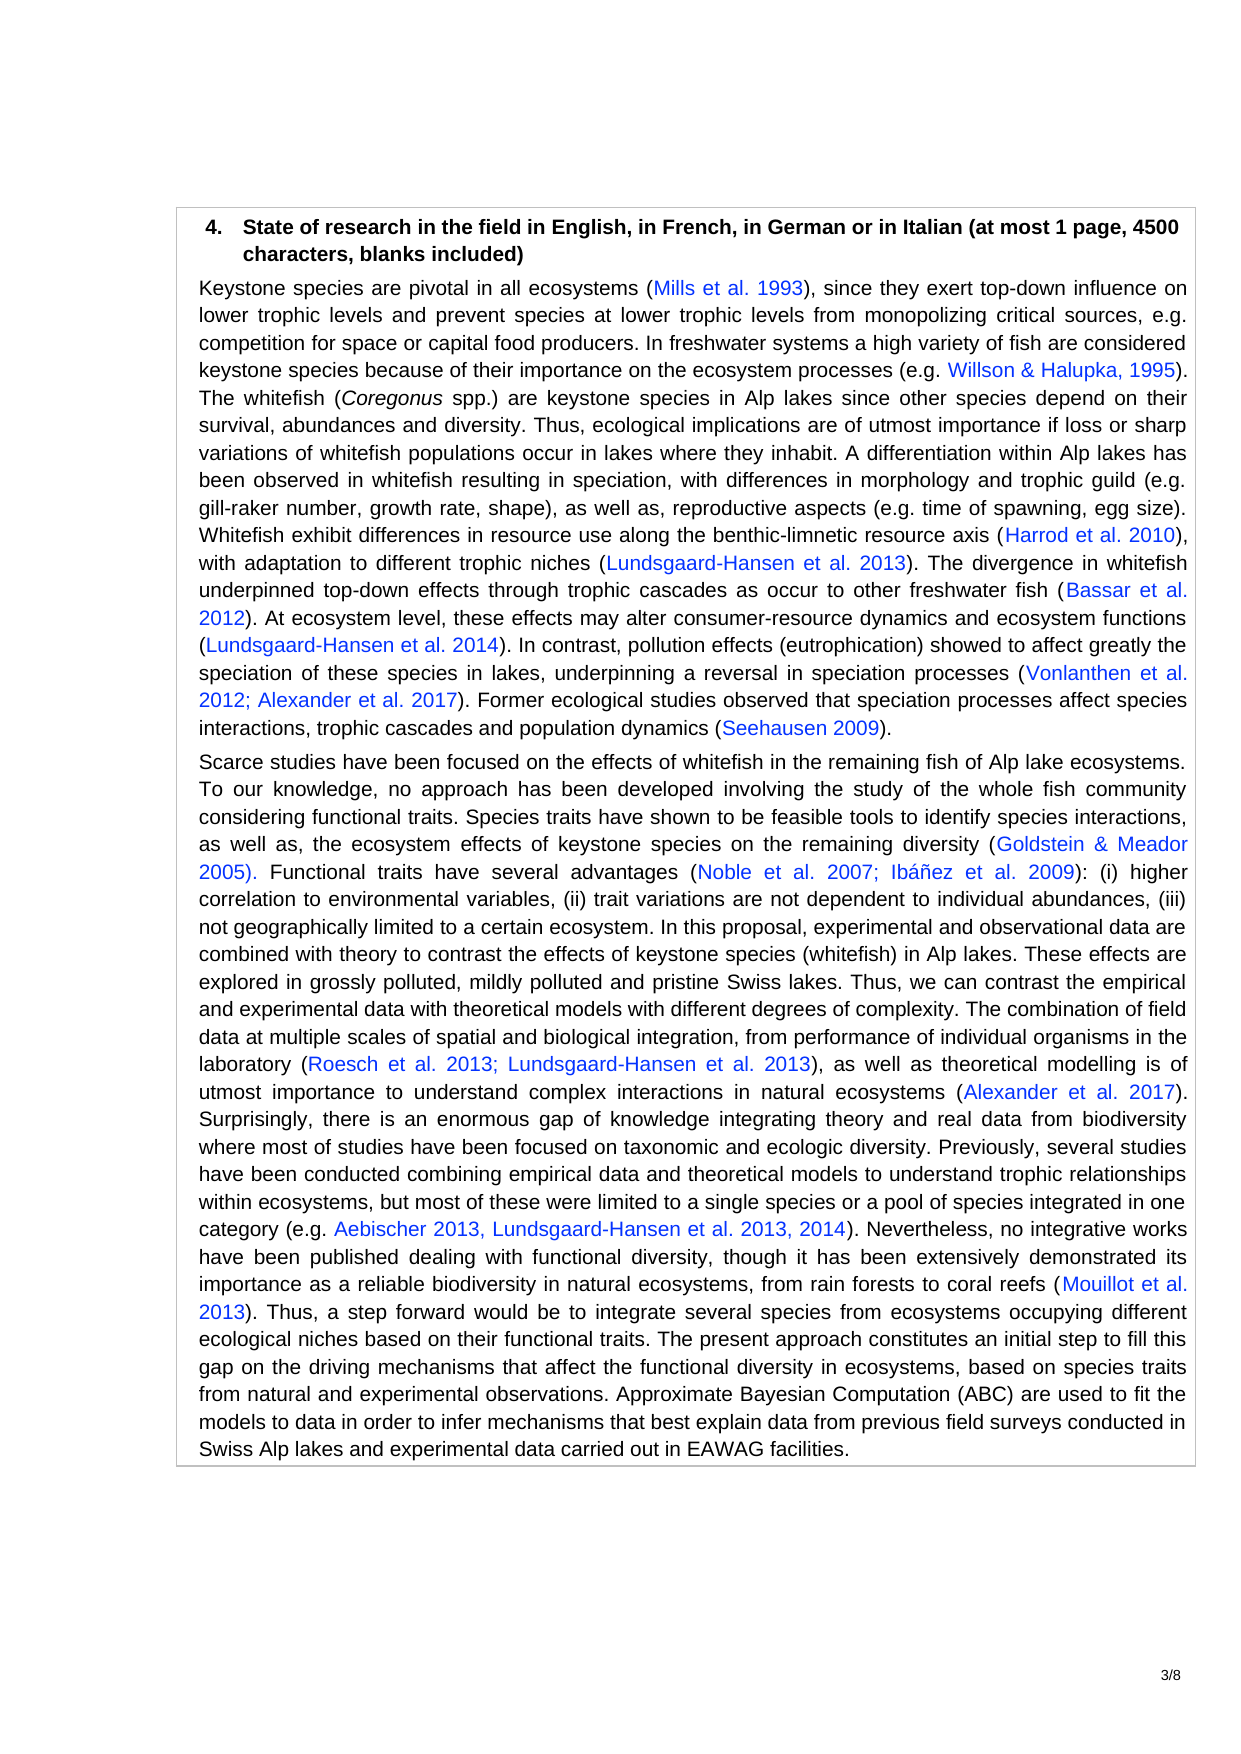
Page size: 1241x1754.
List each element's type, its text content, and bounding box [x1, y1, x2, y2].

table_header State of research in the field in English, in French, in German or in Italian (at most 1 page, 4500 characters, blanks included) Keystone species are pivotal in all ecosystems (Mills et al. 1993), since they exert top-down influence on lower trophic levels and prevent species at lower trophic levels from monopolizing critical sources, e.g. competition for space or capital food producers. In freshwater systems a high variety of fish are considered keystone species because of their importance on the ecosystem processes (e.g. Willson & Halupka, 1995). The whitefish (Coregonus spp.) are keystone species in Alp lakes since other species depend on their survival, abundances and diversity. Thus, ecological implications are of utmost importance if loss or sharp variations of whitefish populations occur in lakes where they inhabit. A differentiation within Alp lakes has been observed in whitefish resulting in speciation, with differences in morphology and trophic guild (e.g. gill-raker number, growth rate, shape), as well as, reproductive aspects (e.g. time of spawning, egg size). Whitefish exhibit differences in resource use along the benthic-limnetic resource axis (Harrod et al. 2010), with adaptation to different trophic niches (Lundsgaard-Hansen et al. 2013). The divergence in whitefish underpinned top-down effects through trophic cascades as occur to other freshwater fish (Bassar et al. 2012). At ecosystem level, these effects may alter consumer-resource dynamics and ecosystem functions (Lundsgaard-Hansen et al. 2014). In contrast, pollution effects (eutrophication) showed to affect greatly the speciation of these species in lakes, underpinning a reversal in speciation processes (Vonlanthen et al. 2012; Alexander et al. 2017). Former ecological studies observed that speciation processes affect species interactions, trophic cascades and population dynamics (Seehausen 2009). Scarce studies have been focused on the effects of whitefish in the remaining fish of Alp lake ecosystems. To our knowledge, no approach has been developed involving the study of the whole fish community considering functional traits. Species traits have shown to be feasible tools to identify species interactions, as well as, the ecosystem effects of keystone species on the remaining diversity (Goldstein & Meador 2005). Functional traits have several advantages (Noble et al. 2007; Ibáñez et al. 2009): (i) higher correlation to environmental variables, (ii) trait variations are not dependent to individual abundances, (iii) not geographically limited to a certain ecosystem. In this proposal, experimental and observational data are combined with theory to contrast the effects of keystone species (whitefish) in Alp lakes. These effects are explored in grossly polluted, mildly polluted and pristine Swiss lakes. Thus, we can contrast the empirical and experimental data with theoretical models with different degrees of complexity. The combination of field data at multiple scales of spatial and biological integration, from performance of individual organisms in the laboratory (Roesch et al. 2013; Lundsgaard-Hansen et al. 2013), as well as theoretical modelling is of utmost importance to understand complex interactions in natural ecosystems (Alexander et al. 2017). Surprisingly, there is an enormous gap of knowledge integrating theory and real data from biodiversity where most of studies have been focused on taxonomic and ecologic diversity. Previously, several studies have been conducted combining empirical data and theoretical models to understand trophic relationships within ecosystems, but most of these were limited to a single species or a pool of species integrated in one category (e.g. Aebischer 2013, Lundsgaard-Hansen et al. 2013, 2014). Nevertheless, no integrative works have been published dealing with functional diversity, though it has been extensively demonstrated its importance as a reliable biodiversity in natural ecosystems, from rain forests to coral reefs (Mouillot et al. 2013). Thus, a step forward would be to integrate several species from ecosystems occupying different ecological niches based on their functional traits. The present approach constitutes an initial step to fill this gap on the driving mechanisms that affect the functional diversity in ecosystems, based on species traits from natural and experimental observations. Approximate Bayesian Computation (ABC) are used to fit the models to data in order to infer mechanisms that best explain data from previous field surveys conducted in Swiss Alp lakes and experimental data carried out in EAWAG facilities. [177, 208, 1195, 1465]
